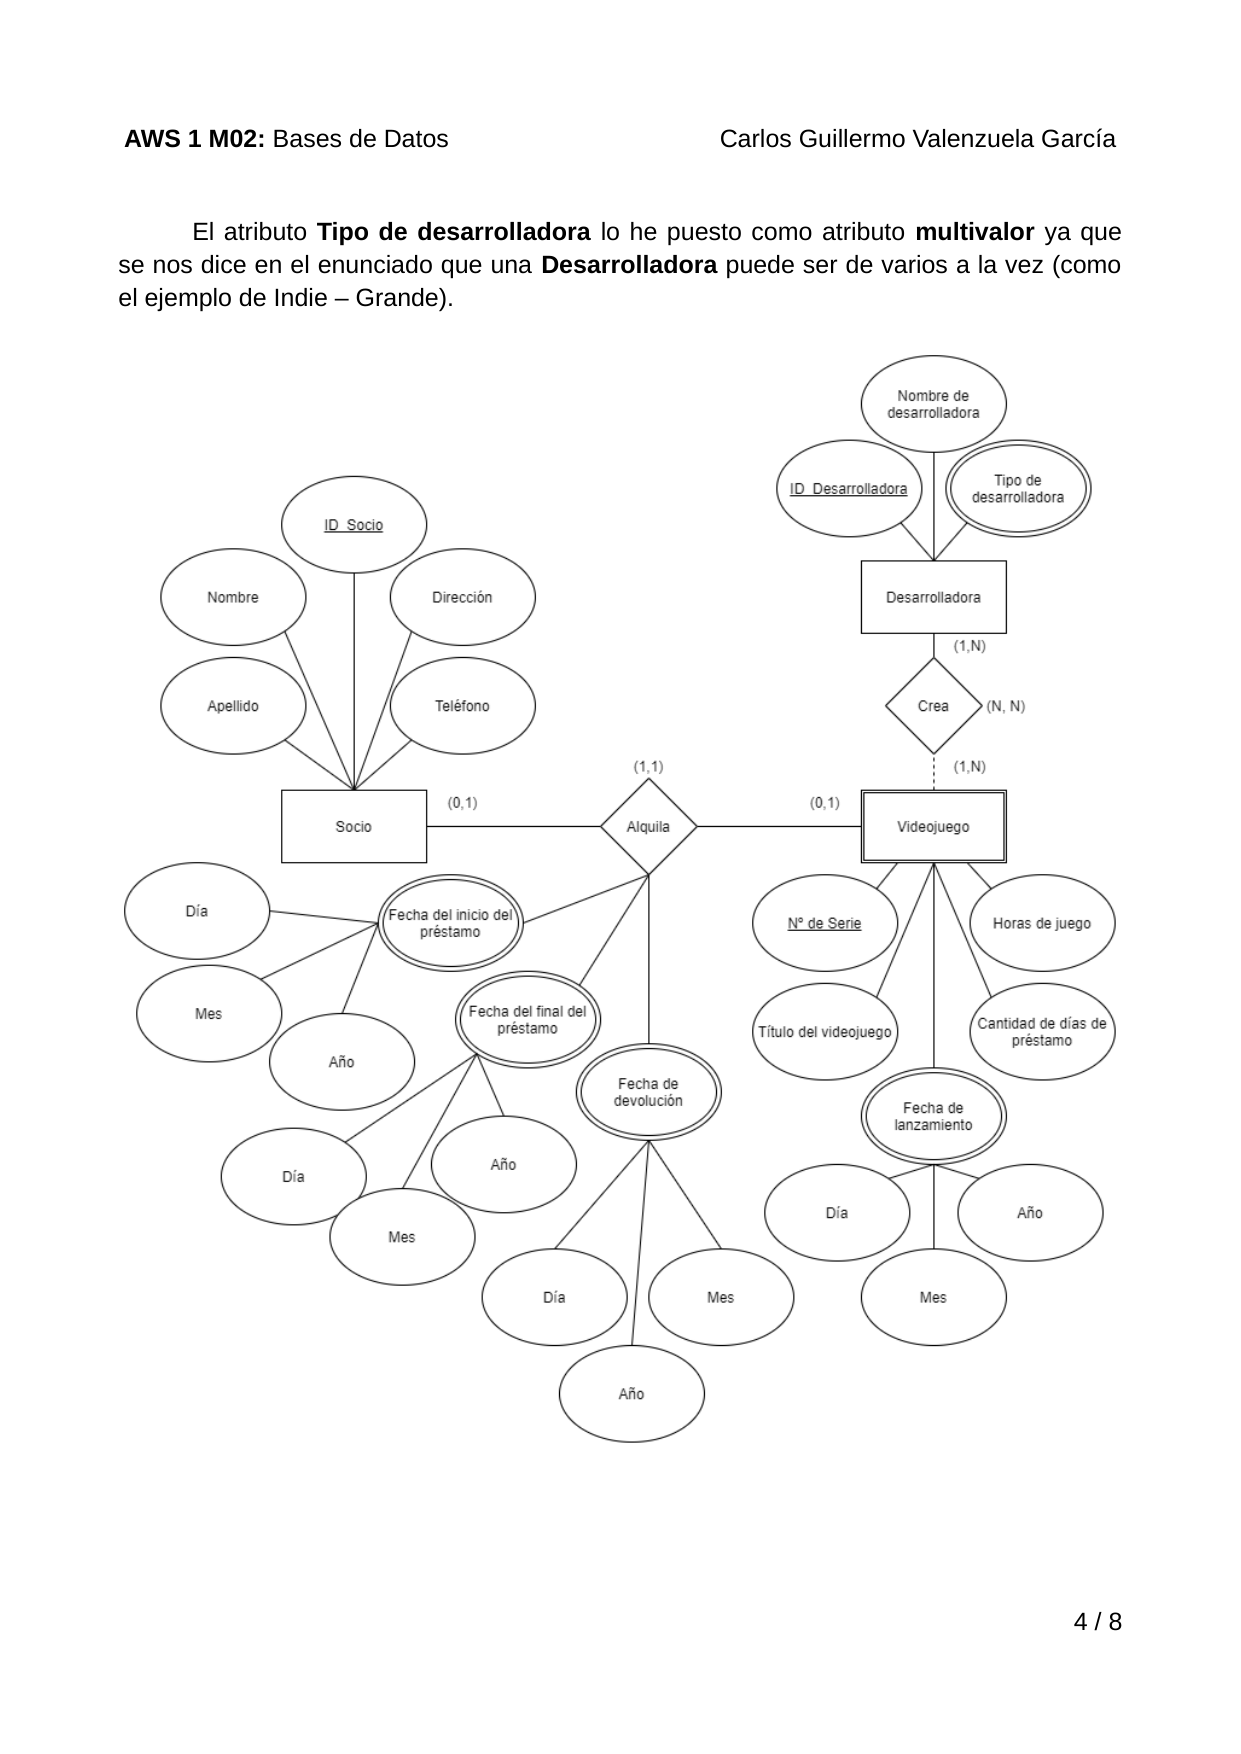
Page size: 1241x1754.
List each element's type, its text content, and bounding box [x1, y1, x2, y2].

picture [123, 354, 1117, 1444]
text El atributo Tipo de desarrolladora lo he puesto como atributo multivalor ya que se nos dice en el enunciado que una Desarrolladora puede ser de varios a la vez (como el ejemplo de Indie – Grande). [118, 217, 1122, 311]
table_header [118, 349, 1122, 1483]
